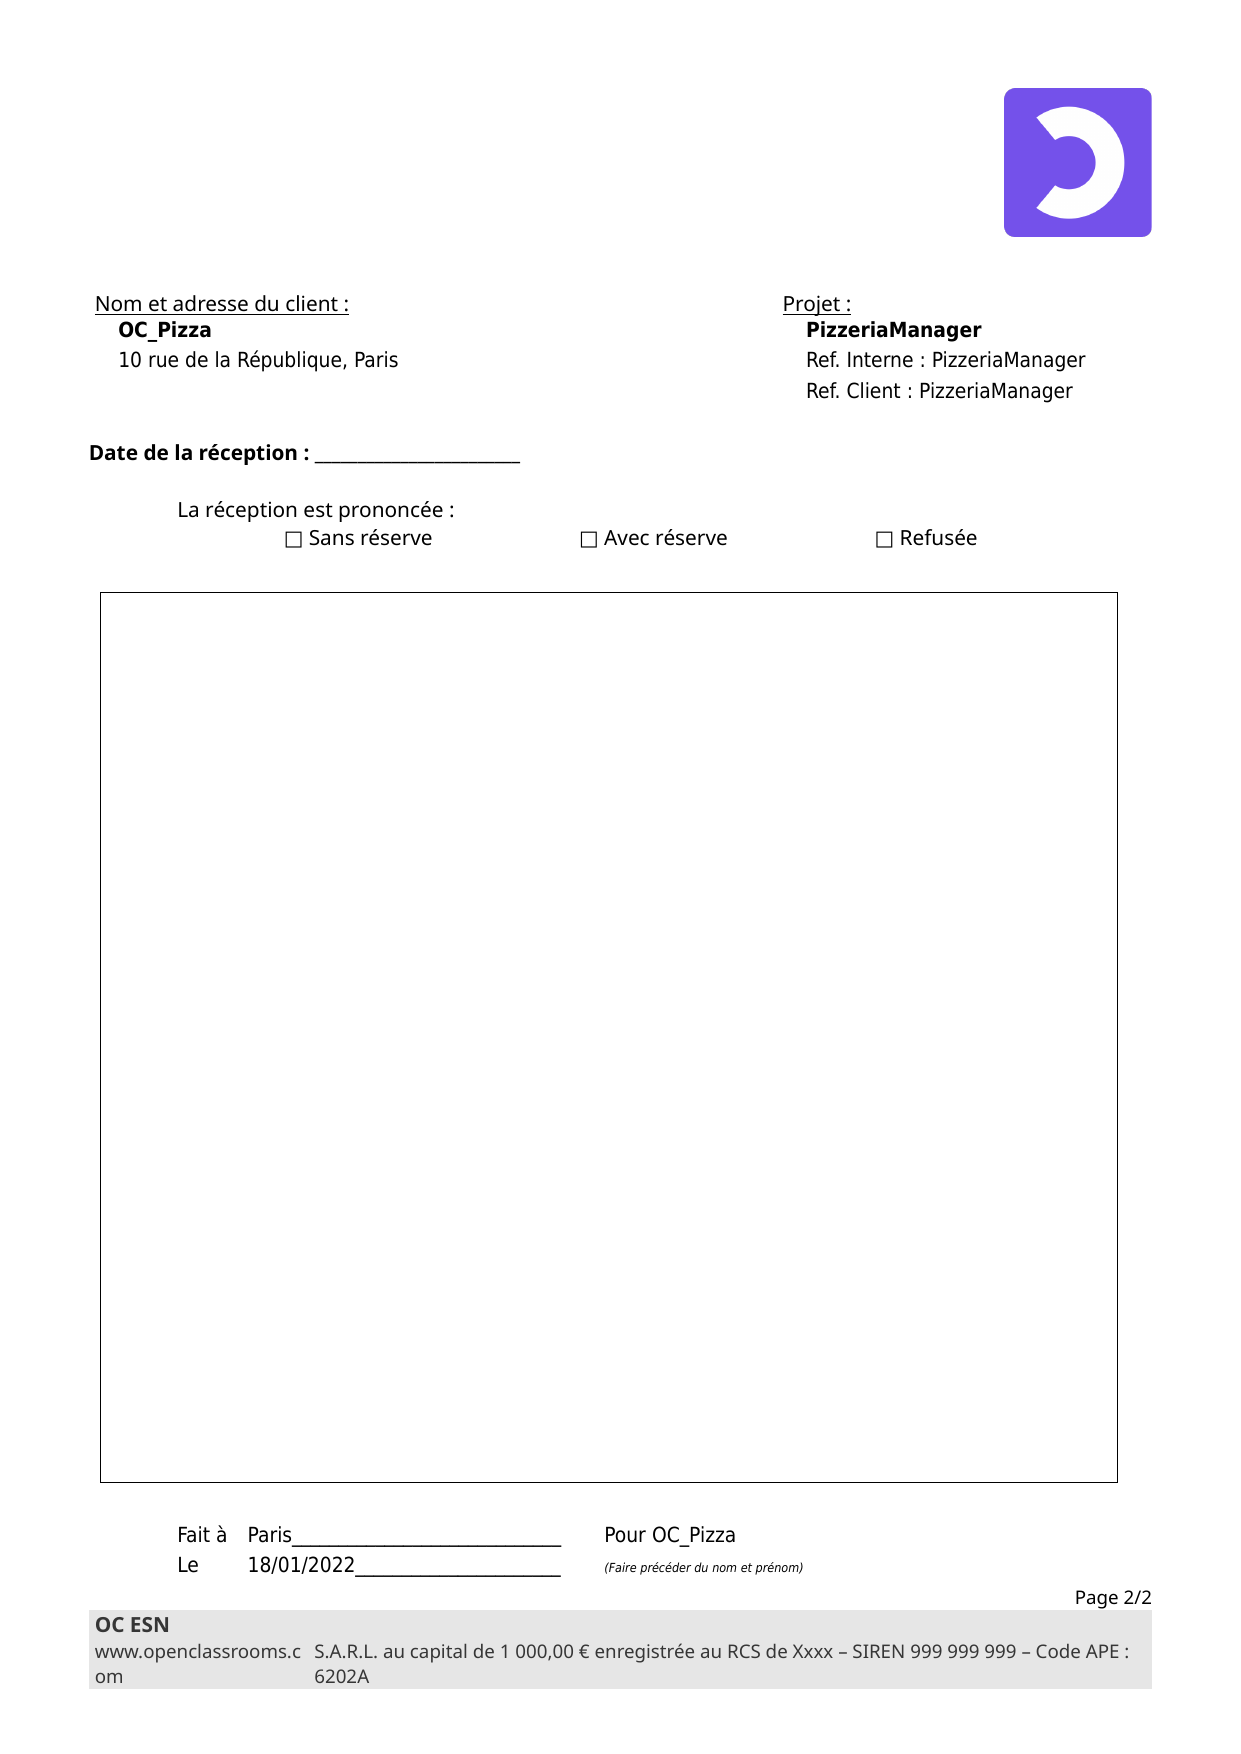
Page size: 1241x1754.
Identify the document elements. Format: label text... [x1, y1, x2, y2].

text □ Sans réserve □ Avec réserve □ Refusée [283, 523, 1152, 552]
text Date de la réception : ________________________ [88, 438, 1152, 466]
text Le 18/01/2022 (Faire précéder du nom et prénom) [177, 1553, 1152, 1577]
picture [1004, 88, 1152, 237]
text Fait à Paris Pour OC_Pizza [177, 1523, 1152, 1547]
text La réception est prononcée : [177, 495, 1152, 523]
